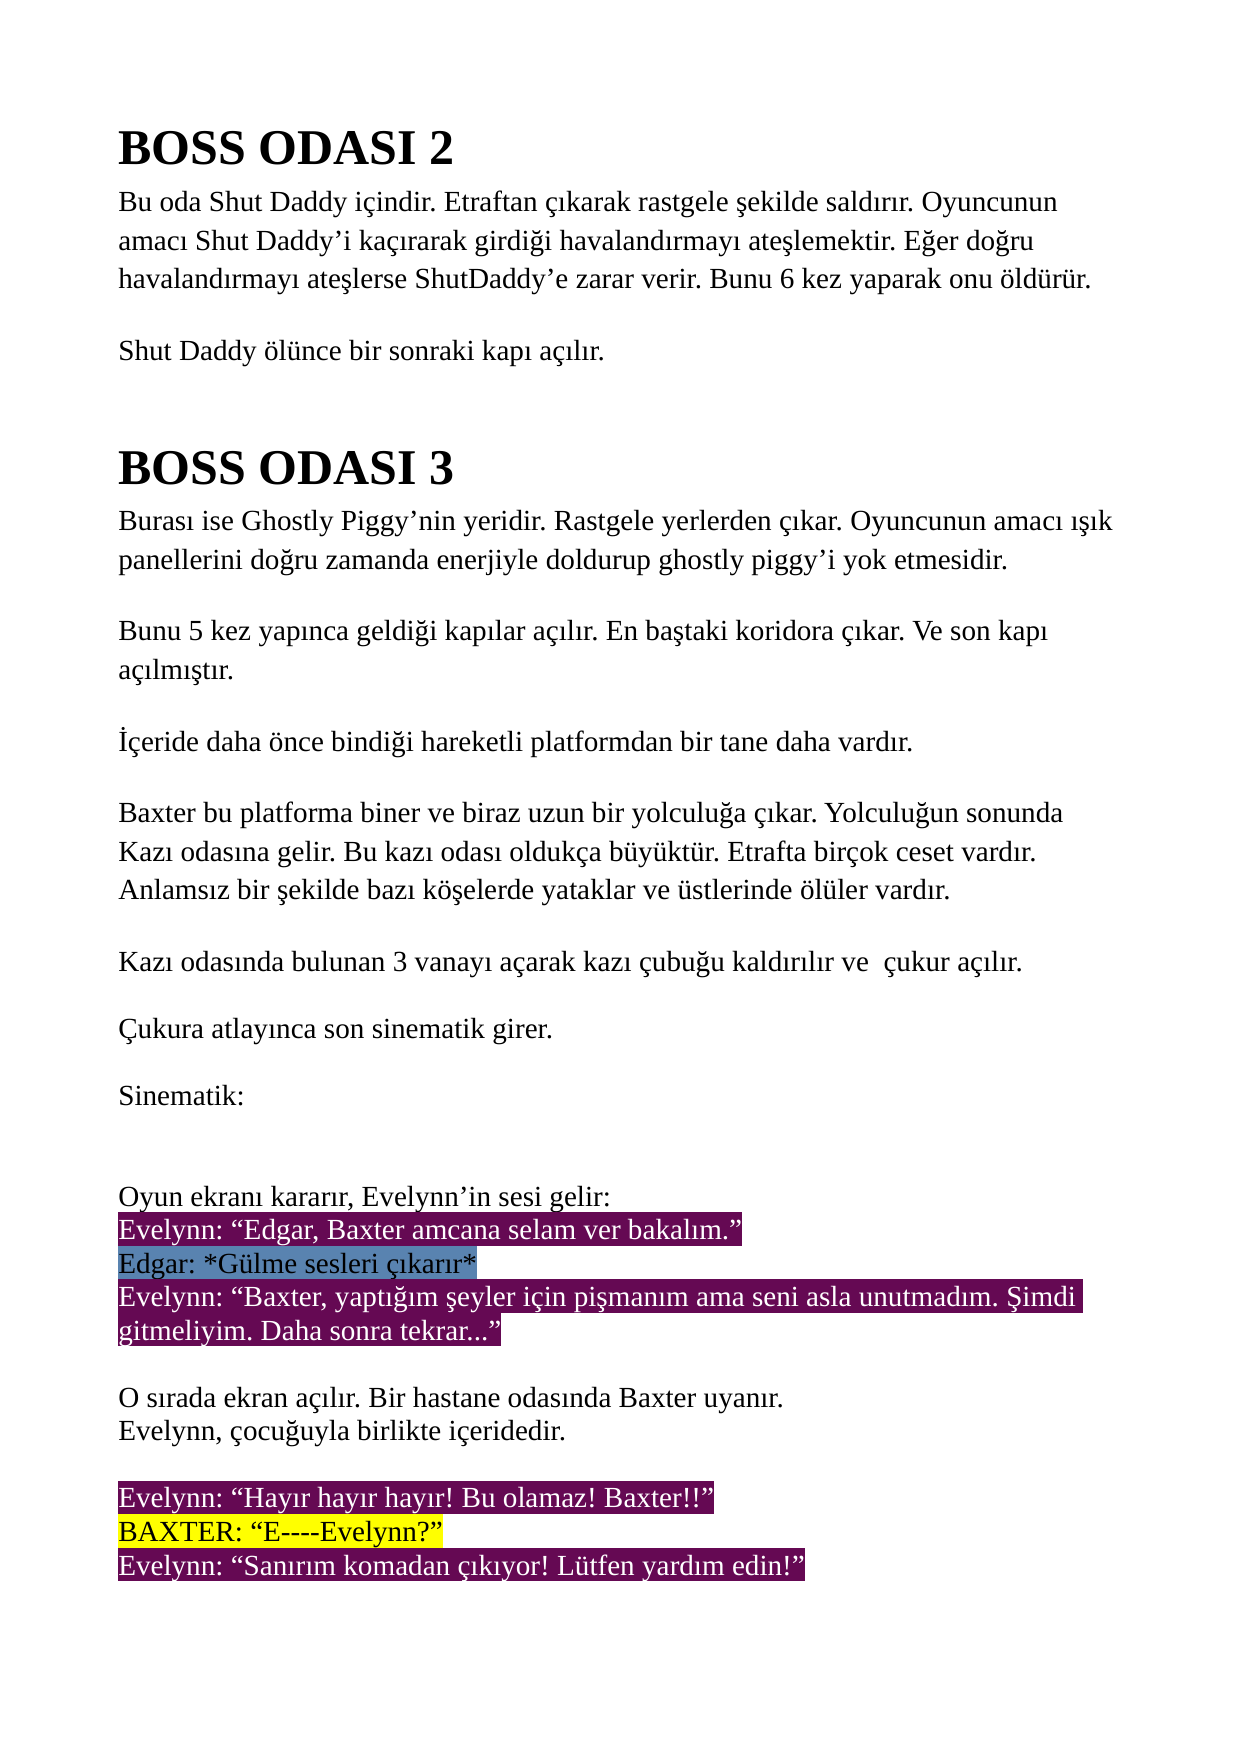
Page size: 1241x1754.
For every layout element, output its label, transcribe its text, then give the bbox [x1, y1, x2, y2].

text Çukura atlayınca son sinematik girer. [118, 1011, 1122, 1044]
text Sinematik: [118, 1078, 1122, 1112]
text Burası ise Ghostly Piggy’nin yeridir. Rastgele yerlerden çıkar. Oyuncunun amacı ışık panellerini doğru zamanda enerjiyle doldurup ghostly piggy’i yok etmesidir. [118, 503, 1122, 576]
text Bu oda Shut Daddy içindir. Etraftan çıkarak rastgele şekilde saldırır. Oyuncunun amacı Shut Daddy’i kaçırarak girdiği havalandırmayı ateşlemektir. Eğer doğru havalandırmayı ateşlerse ShutDaddy’e zarar verir. Bunu 6 kez yaparak onu öldürür. [118, 184, 1122, 295]
text Edgar: *Gülme sesleri çıkarır* [118, 1246, 1122, 1279]
text Evelynn: “Baxter, yaptığım şeyler için pişmanım ama seni asla unutmadım. Şimdi gitmeliyim. Daha sonra tekrar...” [118, 1279, 1122, 1346]
text Evelynn, çocuğuyla birlikte içeridedir. [118, 1413, 1122, 1447]
text İçeride daha önce bindiği hareketli platformdan bir tane daha vardır. [118, 724, 1122, 757]
text Evelynn: “Hayır hayır hayır! Bu olamaz! Baxter!!” [118, 1481, 1122, 1514]
text Bunu 5 kez yapınca geldiği kapılar açılır. En baştaki koridora çıkar. Ve son kapı açılmıştır. [118, 613, 1122, 686]
text BOSS ODASI 3 [118, 437, 1122, 495]
text O sırada ekran açılır. Bir hastane odasında Baxter uyanır. [118, 1380, 1122, 1413]
text BAXTER: “E----Evelynn?” [118, 1514, 1122, 1548]
text Baxter bu platforma biner ve biraz uzun bir yolculuğa çıkar. Yolculuğun sonunda Kazı odasına gelir. Bu kazı odası oldukça büyüktür. Etrafta birçok ceset vardır. Anlamsız bir şekilde bazı köşelerde yataklar ve üstlerinde ölüler vardır. [118, 795, 1122, 906]
text BOSS ODASI 2 [118, 118, 1122, 176]
text Evelynn: “Edgar, Baxter amcana selam ver bakalım.” [118, 1212, 1122, 1246]
text Shut Daddy ölünce bir sonraki kapı açılır. [118, 333, 1122, 366]
text Kazı odasında bulunan 3 vanayı açarak kazı çubuğu kaldırılır ve çukur açılır. [118, 944, 1122, 977]
text Evelynn: “Sanırım komadan çıkıyor! Lütfen yardım edin!” [118, 1548, 1122, 1581]
text Oyun ekranı kararır, Evelynn’in sesi gelir: [118, 1179, 1122, 1212]
